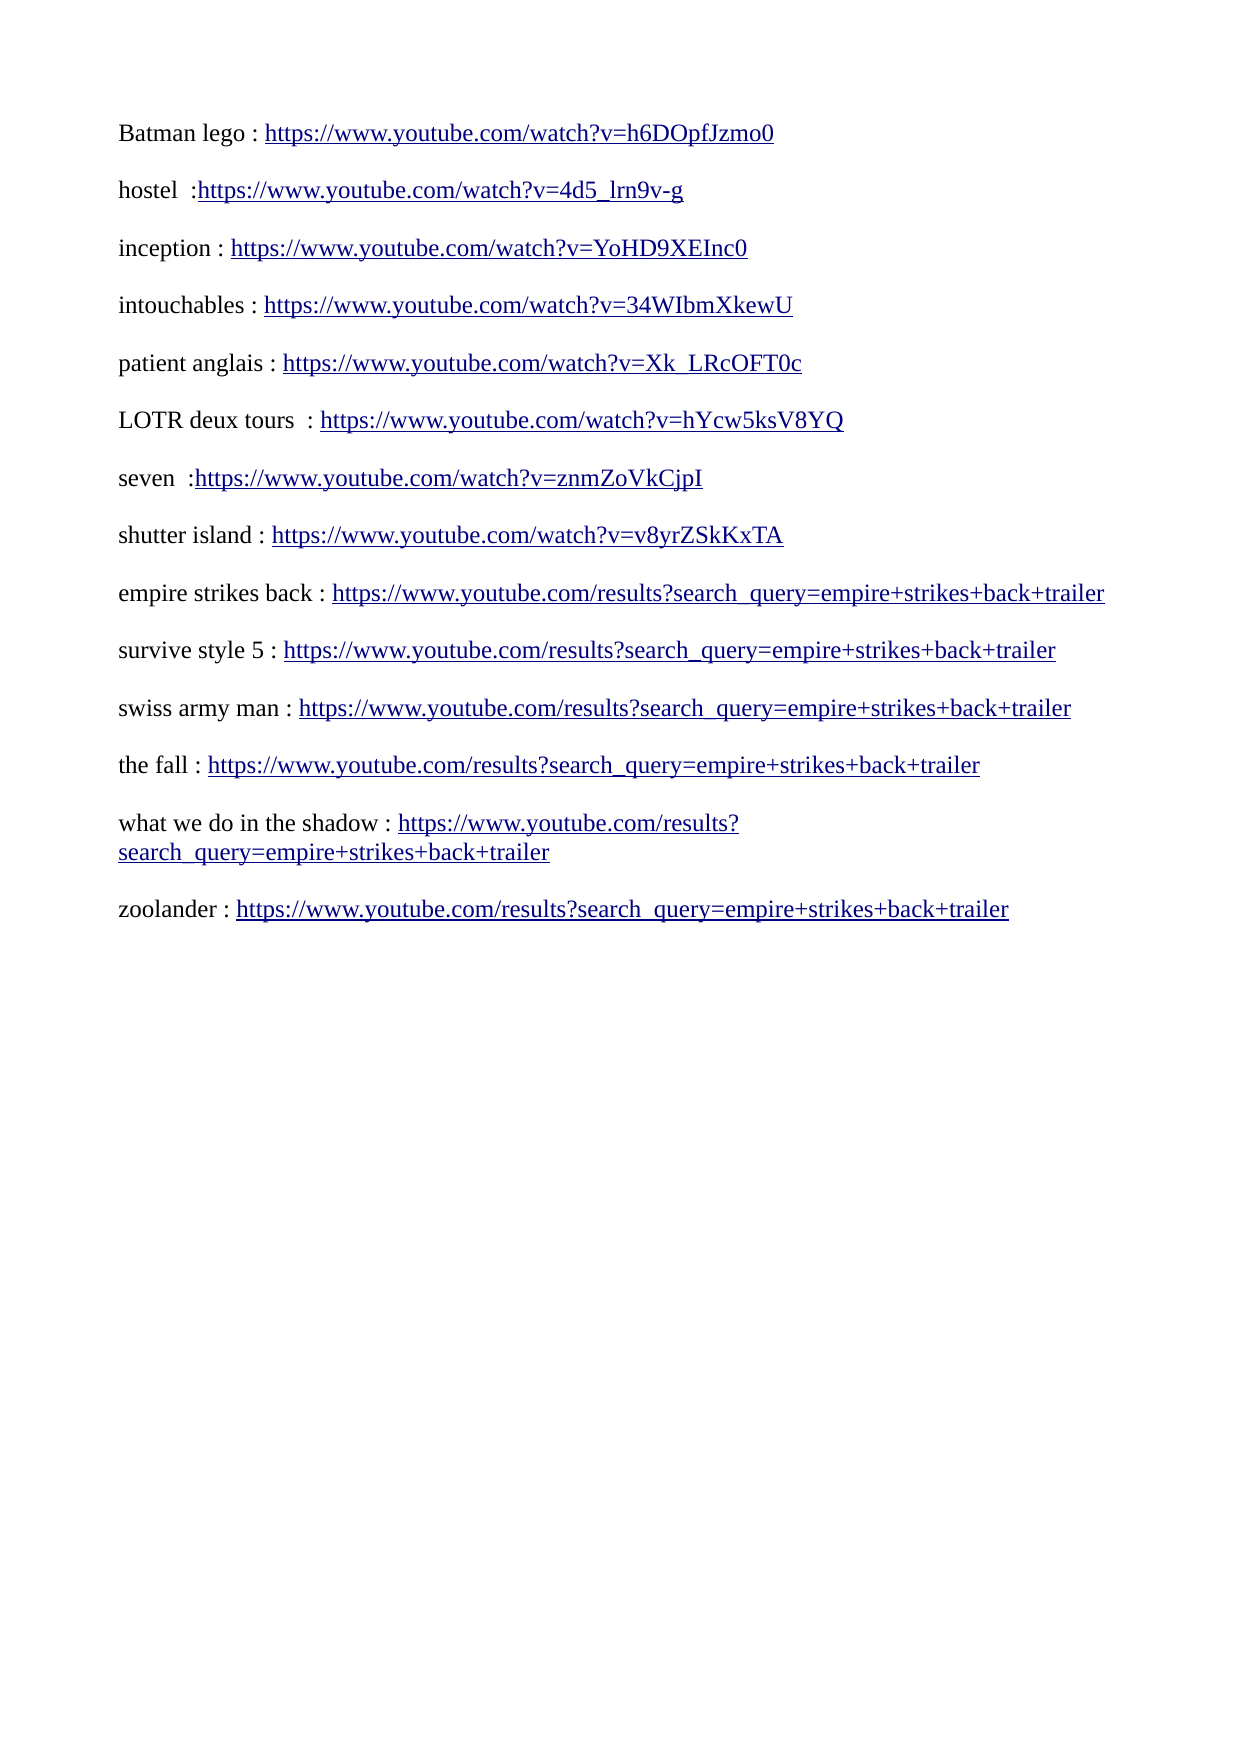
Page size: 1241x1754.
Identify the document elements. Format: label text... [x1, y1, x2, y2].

text shutter island : https://www.youtube.com/watch?v=v8yrZSkKxTA [118, 521, 1122, 549]
text the fall : https://www.youtube.com/results?search_query=empire+strikes+back+trailer [118, 751, 1122, 779]
text LOTR deux tours : https://www.youtube.com/watch?v=hYcw5ksV8YQ [118, 406, 1122, 434]
text swiss army man : https://www.youtube.com/results?search_query=empire+strikes+back+trailer [118, 693, 1122, 722]
text intouchables : https://www.youtube.com/watch?v=34WIbmXkewU [118, 291, 1122, 319]
text Batman lego : https://www.youtube.com/watch?v=h6DOpfJzmo0 [118, 118, 1122, 147]
text what we do in the shadow : https://www.youtube.com/results?search_query=empire+strikes+back+trailer [118, 808, 1122, 866]
text zoolander : https://www.youtube.com/results?search_query=empire+strikes+back+trailer [118, 894, 1122, 923]
text empire strikes back : https://www.youtube.com/results?search_query=empire+strikes+back+trailer [118, 578, 1122, 607]
text hostel :https://www.youtube.com/watch?v=4d5_lrn9v-g [118, 176, 1122, 204]
text patient anglais : https://www.youtube.com/watch?v=Xk_LRcOFT0c [118, 348, 1122, 377]
text inception : https://www.youtube.com/watch?v=YoHD9XEInc0 [118, 233, 1122, 262]
text seven :https://www.youtube.com/watch?v=znmZoVkCjpI [118, 463, 1122, 492]
text survive style 5 : https://www.youtube.com/results?search_query=empire+strikes+back+trailer [118, 636, 1122, 664]
